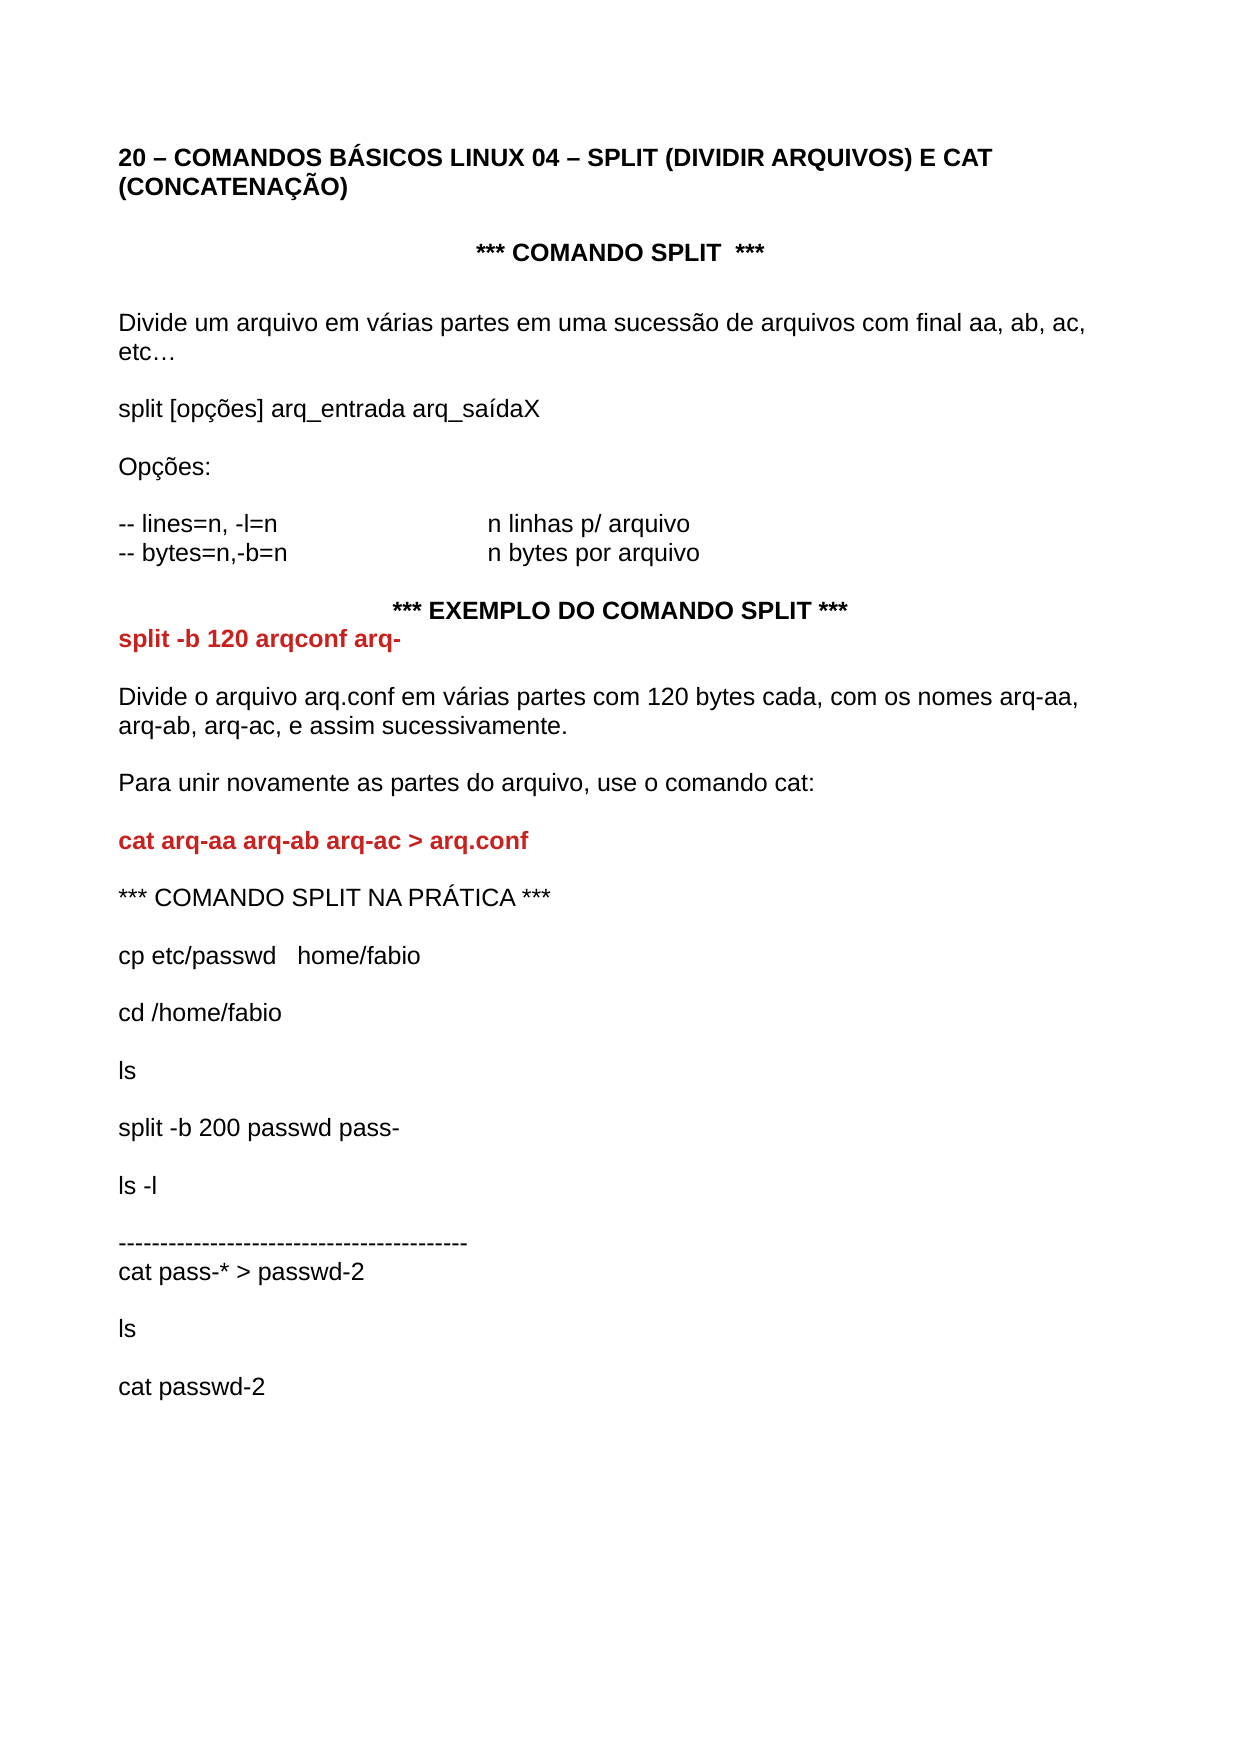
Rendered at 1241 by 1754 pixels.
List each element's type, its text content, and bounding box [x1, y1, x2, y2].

text Divide o arquivo arq.conf em várias partes com 120 bytes cada, com os nomes arq-aa, arq-ab, arq-ac, e assim sucessivamente. [118, 682, 1122, 739]
text *** COMANDO SPLIT NA PRÁTICA *** [118, 883, 1122, 912]
text split [opções] arq_entrada arq_saídaX [118, 394, 1122, 423]
text cd /home/fabio [118, 998, 1122, 1027]
text -- bytes=n,-b=n n bytes por arquivo [118, 538, 1122, 567]
text Opções: [118, 452, 1122, 481]
text ls -l [118, 1171, 1122, 1199]
text cat pass-* > passwd-2 [118, 1257, 1122, 1286]
text cp etc/passwd home/fabio [118, 941, 1122, 969]
text ls [118, 1314, 1122, 1343]
text split -b 120 arqconf arq- [118, 624, 1122, 653]
text ------------------------------------------ [118, 1228, 1122, 1257]
text cat arq-aa arq-ab arq-ac > arq.conf [118, 826, 1122, 854]
text -- lines=n, -l=n n linhas p/ arquivo [118, 509, 1122, 538]
text Divide um arquivo em várias partes em uma sucessão de arquivos com final aa, ab, ac, etc… [118, 308, 1122, 366]
text cat passwd-2 [118, 1372, 1122, 1401]
text ls [118, 1056, 1122, 1084]
text Para unir novamente as partes do arquivo, use o comando cat: [118, 768, 1122, 797]
subtitle *** COMANDO SPLIT *** [118, 238, 1122, 267]
subtitle 20 – COMANDOS BÁSICOS LINUX 04 – SPLIT (DIVIDIR ARQUIVOS) E CAT (CONCATENAÇÃO) [118, 143, 1122, 201]
text split -b 200 passwd pass- [118, 1113, 1122, 1142]
text *** EXEMPLO DO COMANDO SPLIT *** [118, 596, 1122, 624]
